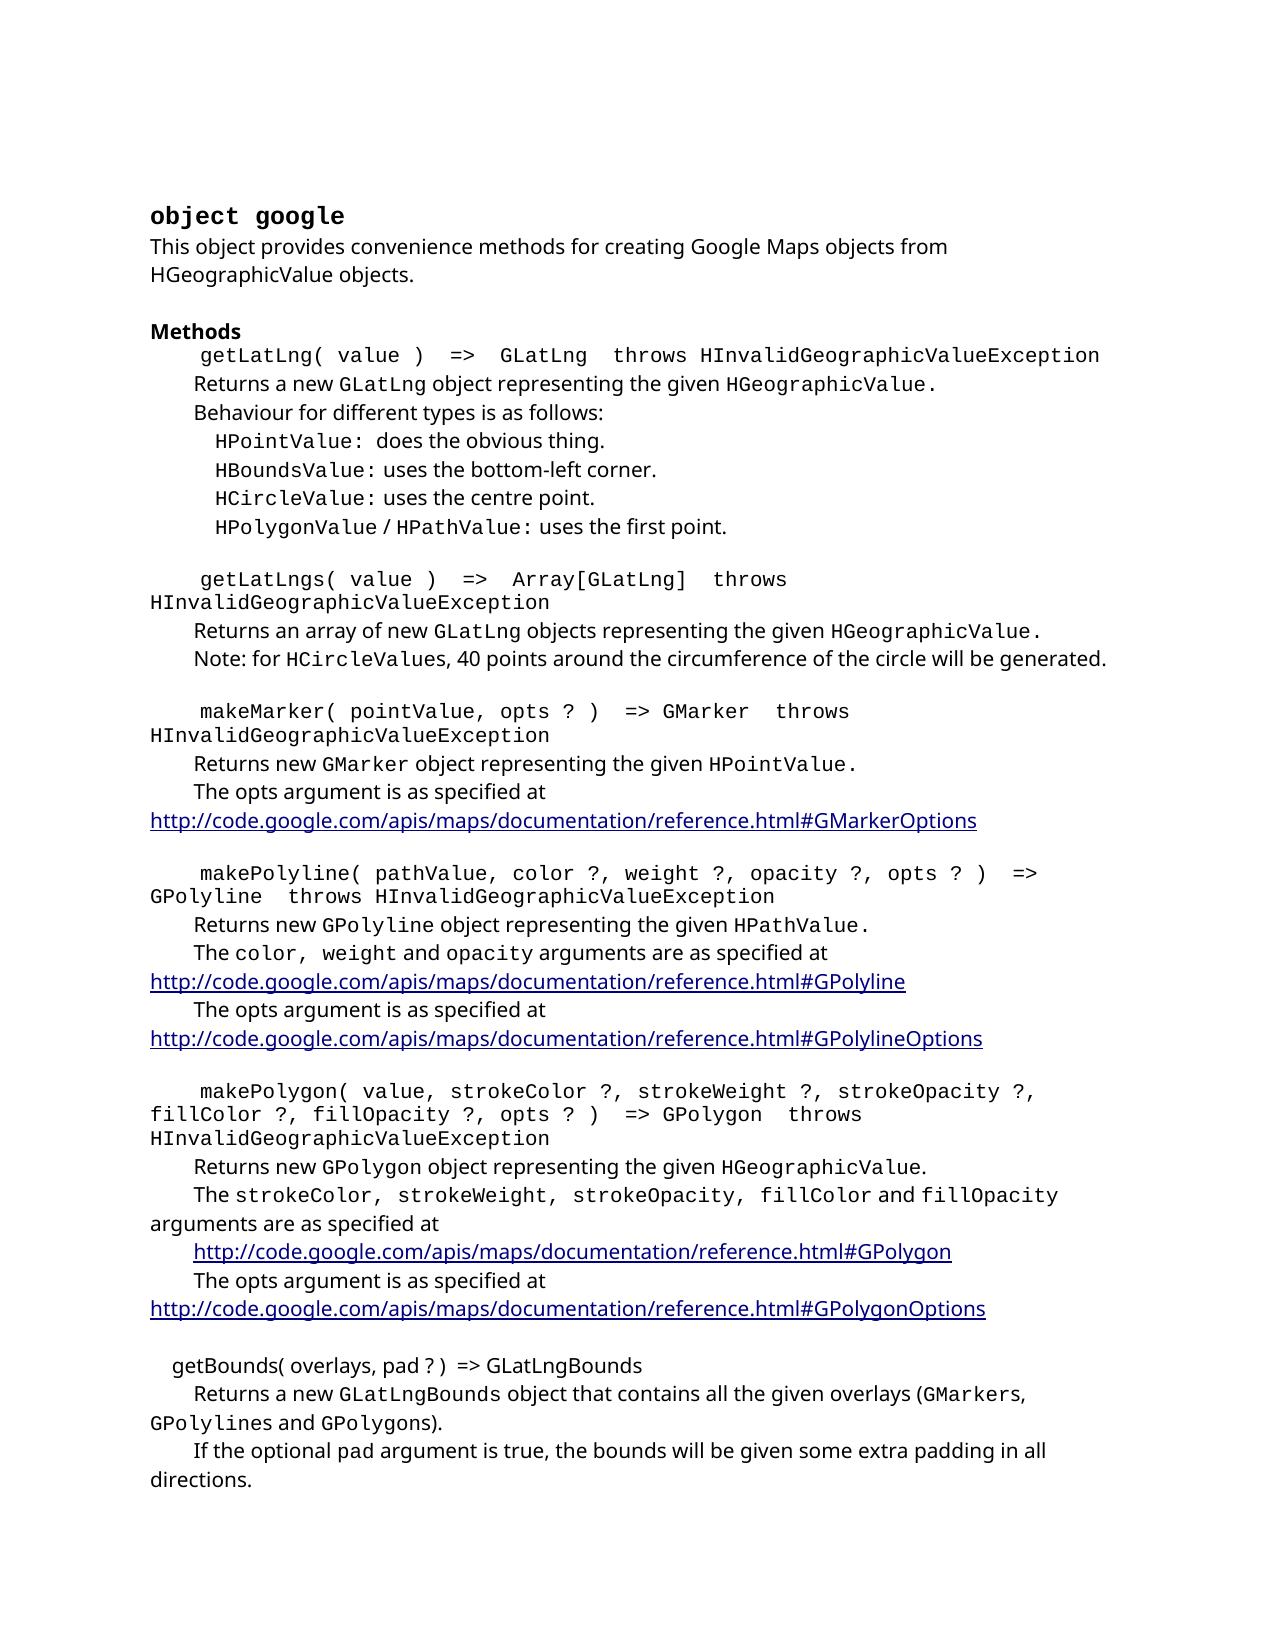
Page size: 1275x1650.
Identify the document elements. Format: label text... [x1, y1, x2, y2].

text Behaviour for different types is as follows: [150, 398, 1125, 426]
text HPointValue: does the obvious thing. [150, 426, 1125, 455]
text If the optional pad argument is true, the bounds will be given some extra padding in all directions. [150, 1437, 1125, 1493]
text HBoundsValue: uses the bottom-left corner. [150, 455, 1125, 483]
subtitle object google [150, 203, 1125, 232]
text Returns an array of new GLatLng objects representing the given HGeographicValue. [150, 616, 1125, 644]
text makeMarker( pointValue, opts ? ) => GMarker throws HInvalidGeographicValueException [150, 702, 1125, 749]
text Returns new GPolygon object representing the given HGeographicValue. [150, 1152, 1125, 1180]
text Returns a new GLatLng object representing the given HGeographicValue. [150, 369, 1125, 398]
text http://code.google.com/apis/maps/documentation/reference.html#GPolygon [150, 1237, 1125, 1266]
text makePolyline( pathValue, color ?, weight ?, opacity ?, opts ? ) => GPolyline throws HInvalidGeographicValueException [150, 863, 1125, 910]
text HCircleValue: uses the centre point. [150, 483, 1125, 512]
text getLatLngs( value ) => Array[GLatLng] throws HInvalidGeographicValueException [150, 569, 1125, 616]
text HPolygonValue / HPathValue: uses the first point. [150, 512, 1125, 540]
text getBounds( overlays, pad ? ) => GLatLngBounds [150, 1351, 1125, 1379]
text Returns new GPolyline object representing the given HPathValue. [150, 910, 1125, 938]
text The strokeColor, strokeWeight, strokeOpacity, fillColor and fillOpacity arguments are as specified at [150, 1180, 1125, 1237]
text The opts argument is as specified at http://code.google.com/apis/maps/documentation/reference.html#GPolylineOptions [150, 996, 1125, 1052]
text The color, weight and opacity arguments are as specified at http://code.google.com/apis/maps/documentation/reference.html#GPolyline [150, 938, 1125, 996]
text Note: for HCircleValues, 40 points around the circumference of the circle will be generated. [150, 644, 1125, 673]
text Returns a new GLatLngBounds object that contains all the given overlays (GMarkers, GPolylines and GPolygons). [150, 1379, 1125, 1437]
text Methods [150, 317, 1125, 346]
text makePolygon( value, strokeColor ?, strokeWeight ?, strokeOpacity ?, fillColor ?, fillOpacity ?, opts ? ) => GPolygon throws HInvalidGeographicValueException [150, 1081, 1125, 1152]
text This object provides convenience methods for creating Google Maps objects from HGeographicValue objects. [150, 232, 1125, 289]
text The opts argument is as specified at http://code.google.com/apis/maps/documentation/reference.html#GMarkerOptions [150, 777, 1125, 834]
text getLatLng( value ) => GLatLng throws HInvalidGeographicValueException [150, 346, 1125, 369]
text The opts argument is as specified at http://code.google.com/apis/maps/documentation/reference.html#GPolygonOptions [150, 1266, 1125, 1323]
text Returns new GMarker object representing the given HPointValue. [150, 749, 1125, 777]
